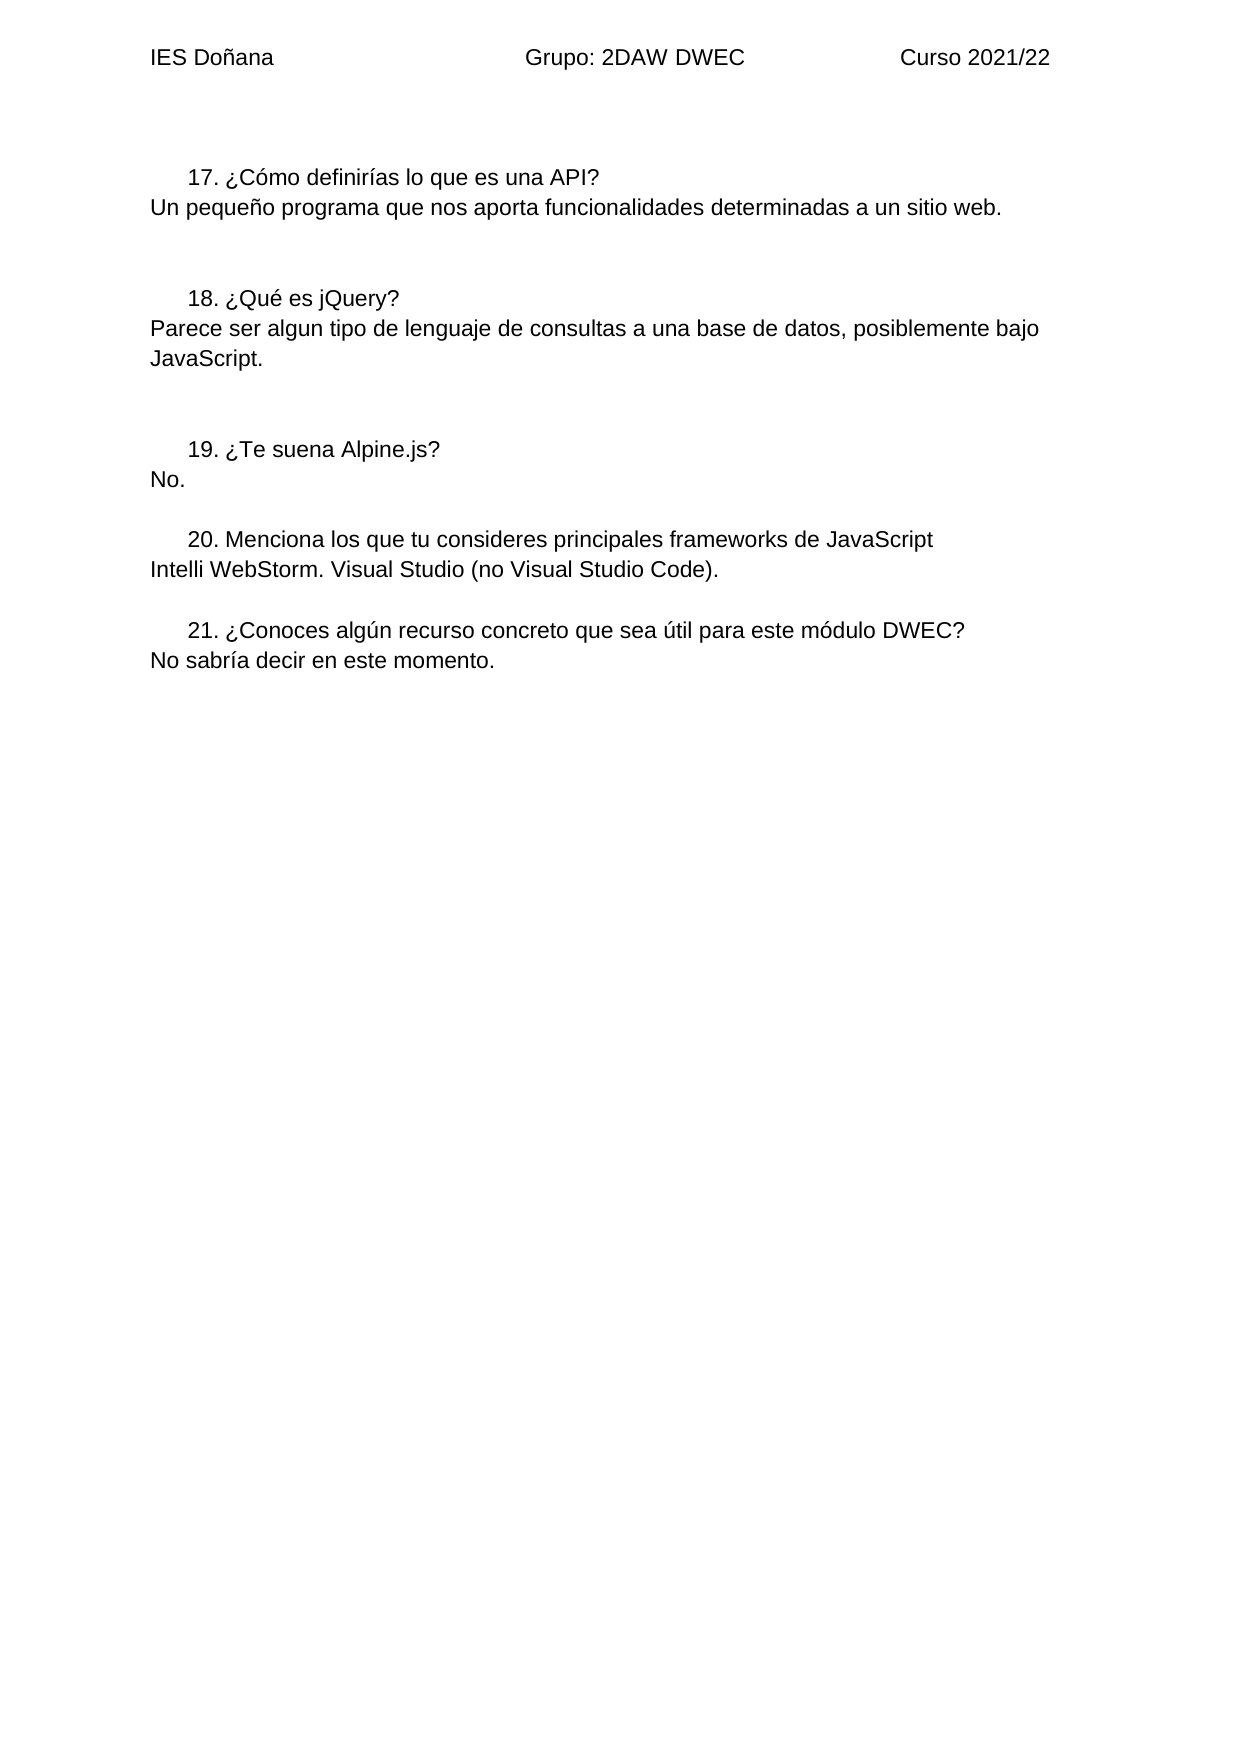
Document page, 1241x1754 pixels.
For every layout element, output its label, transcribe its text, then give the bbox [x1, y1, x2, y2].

text No sabría decir en este momento. [150, 647, 1090, 673]
text No. [150, 466, 1090, 492]
text Intelli WebStorm. Visual Studio (no Visual Studio Code). [150, 556, 1090, 583]
text Un pequeño programa que nos aporta funcionalidades determinadas a un sitio web. [150, 194, 1090, 220]
list ¿Cómo definirías lo que es una API? [187, 164, 1090, 190]
list ¿Te suena Alpine.js? [187, 436, 1090, 462]
list Menciona los que tu consideres principales frameworks de JavaScript [187, 526, 1090, 553]
list ¿Conoces algún recurso concreto que sea útil para este módulo DWEC? [187, 617, 1090, 643]
list ¿Qué es jQuery? [187, 284, 1090, 311]
text Parece ser algun tipo de lenguaje de consultas a una base de datos, posiblemente bajo JavaScript. [150, 315, 1090, 371]
